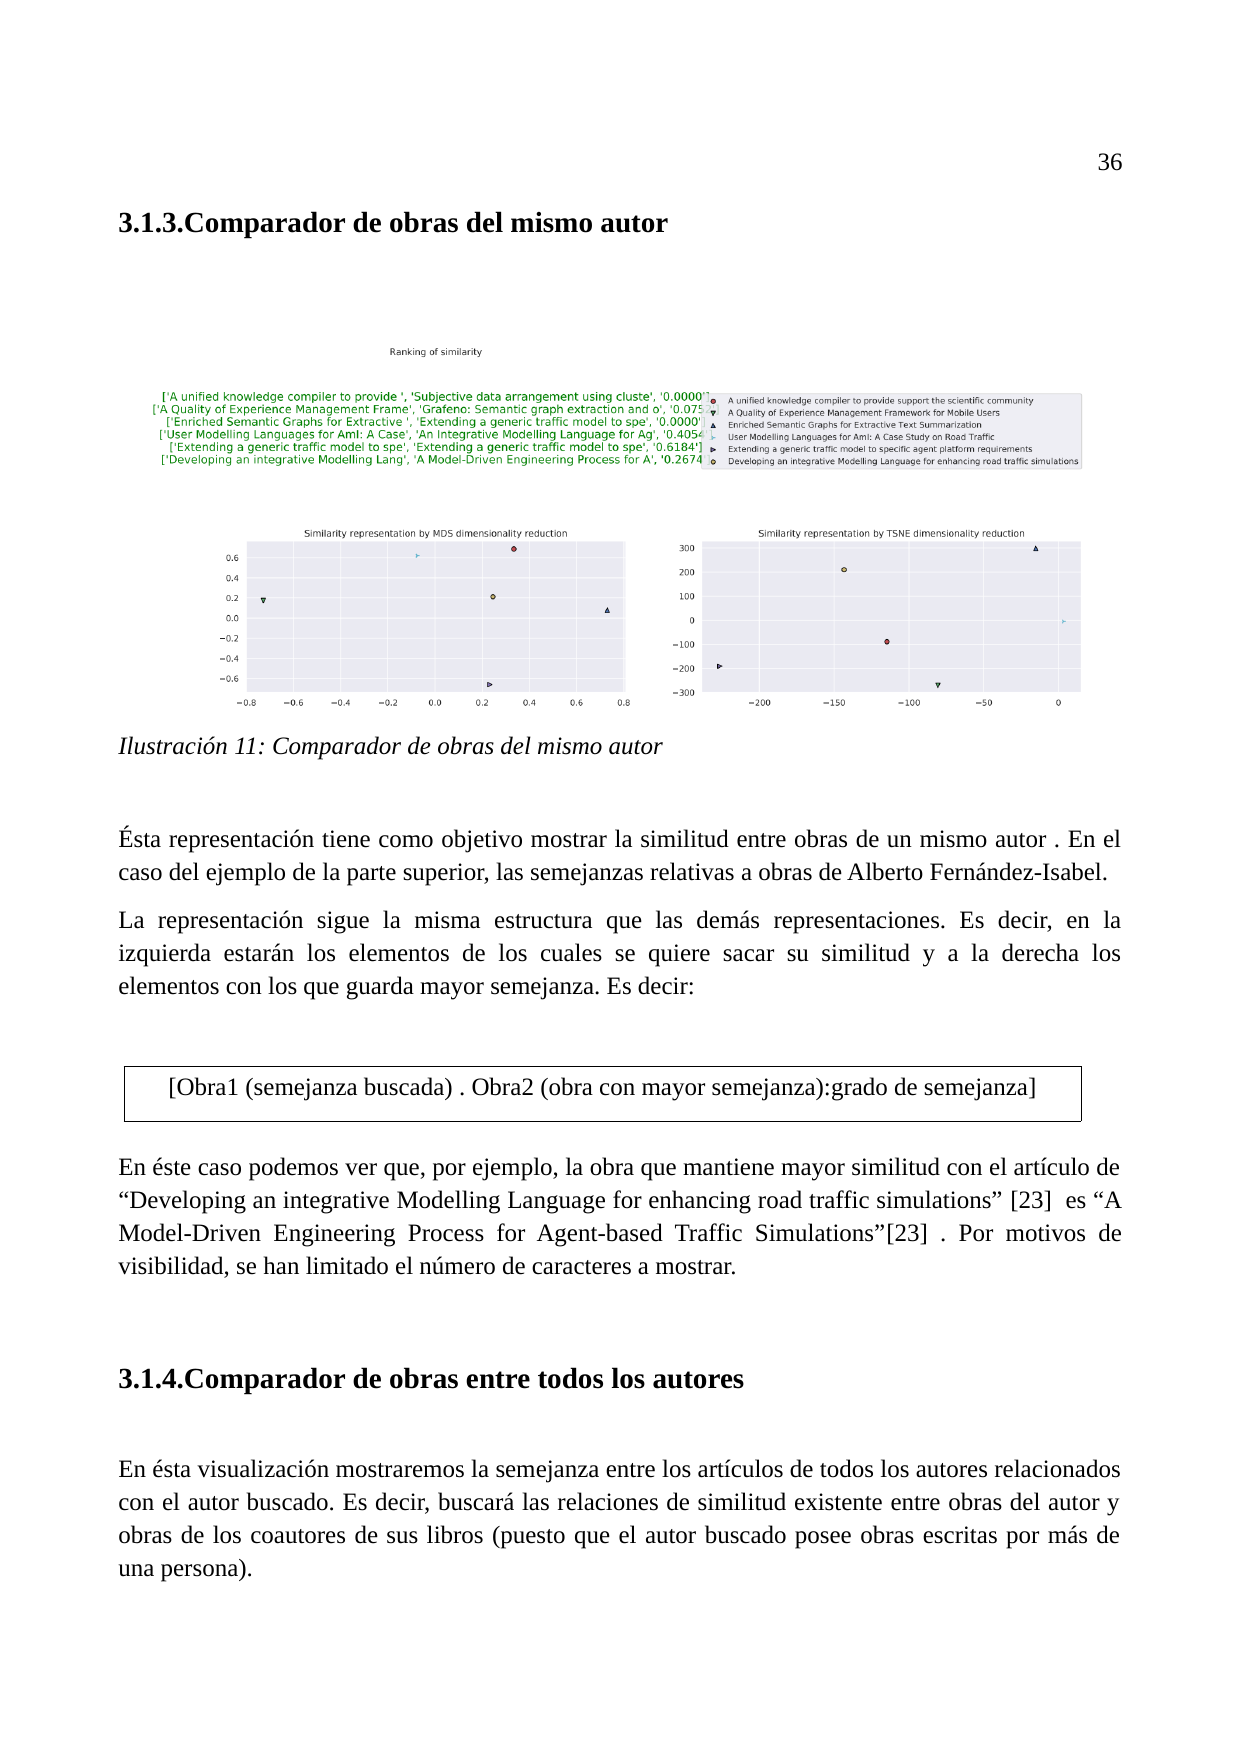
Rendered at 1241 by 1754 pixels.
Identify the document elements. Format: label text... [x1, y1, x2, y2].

subtitle 3.1.4.Comparador de obras entre todos los autores [118, 1361, 1122, 1394]
subtitle 3.1.3.Comparador de obras del mismo autor [118, 205, 1122, 239]
text Ilustración 11: Comparador de obras del mismo autor [118, 726, 1122, 760]
picture [118, 311, 1123, 726]
text La representación sigue la misma estructura que las demás representaciones. Es decir, en la izquierda estarán los elementos de los cuales se quiere sacar su similitud y a la derecha los elementos con los que guarda mayor semejanza. Es decir: [118, 905, 1122, 1000]
table_header [Obra1 (semejanza buscada) . Obra2 (obra con mayor semejanza):grado de semejanza] [125, 1067, 1081, 1121]
text En ésta visualización mostraremos la semejanza entre los artículos de todos los autores relacionados con el autor buscado. Es decir, buscará las relaciones de similitud existente entre obras del autor y obras de los coautores de sus libros (puesto que el autor buscado posee obras escritas por más de una persona). [118, 1454, 1122, 1582]
text Ésta representación tiene como objetivo mostrar la similitud entre obras de un mismo autor . En el caso del ejemplo de la parte superior, las semejanzas relativas a obras de Alberto Fernández-Isabel. [118, 824, 1122, 886]
text En éste caso podemos ver que, por ejemplo, la obra que mantiene mayor similitud con el artículo de “Developing an integrative Modelling Language for enhancing road traffic simulations” [23] es “A Model-Driven Engineering Process for Agent-based Traffic Simulations”[23] . Por motivos de visibilidad, se han limitado el número de caracteres a mostrar. [118, 1152, 1122, 1280]
